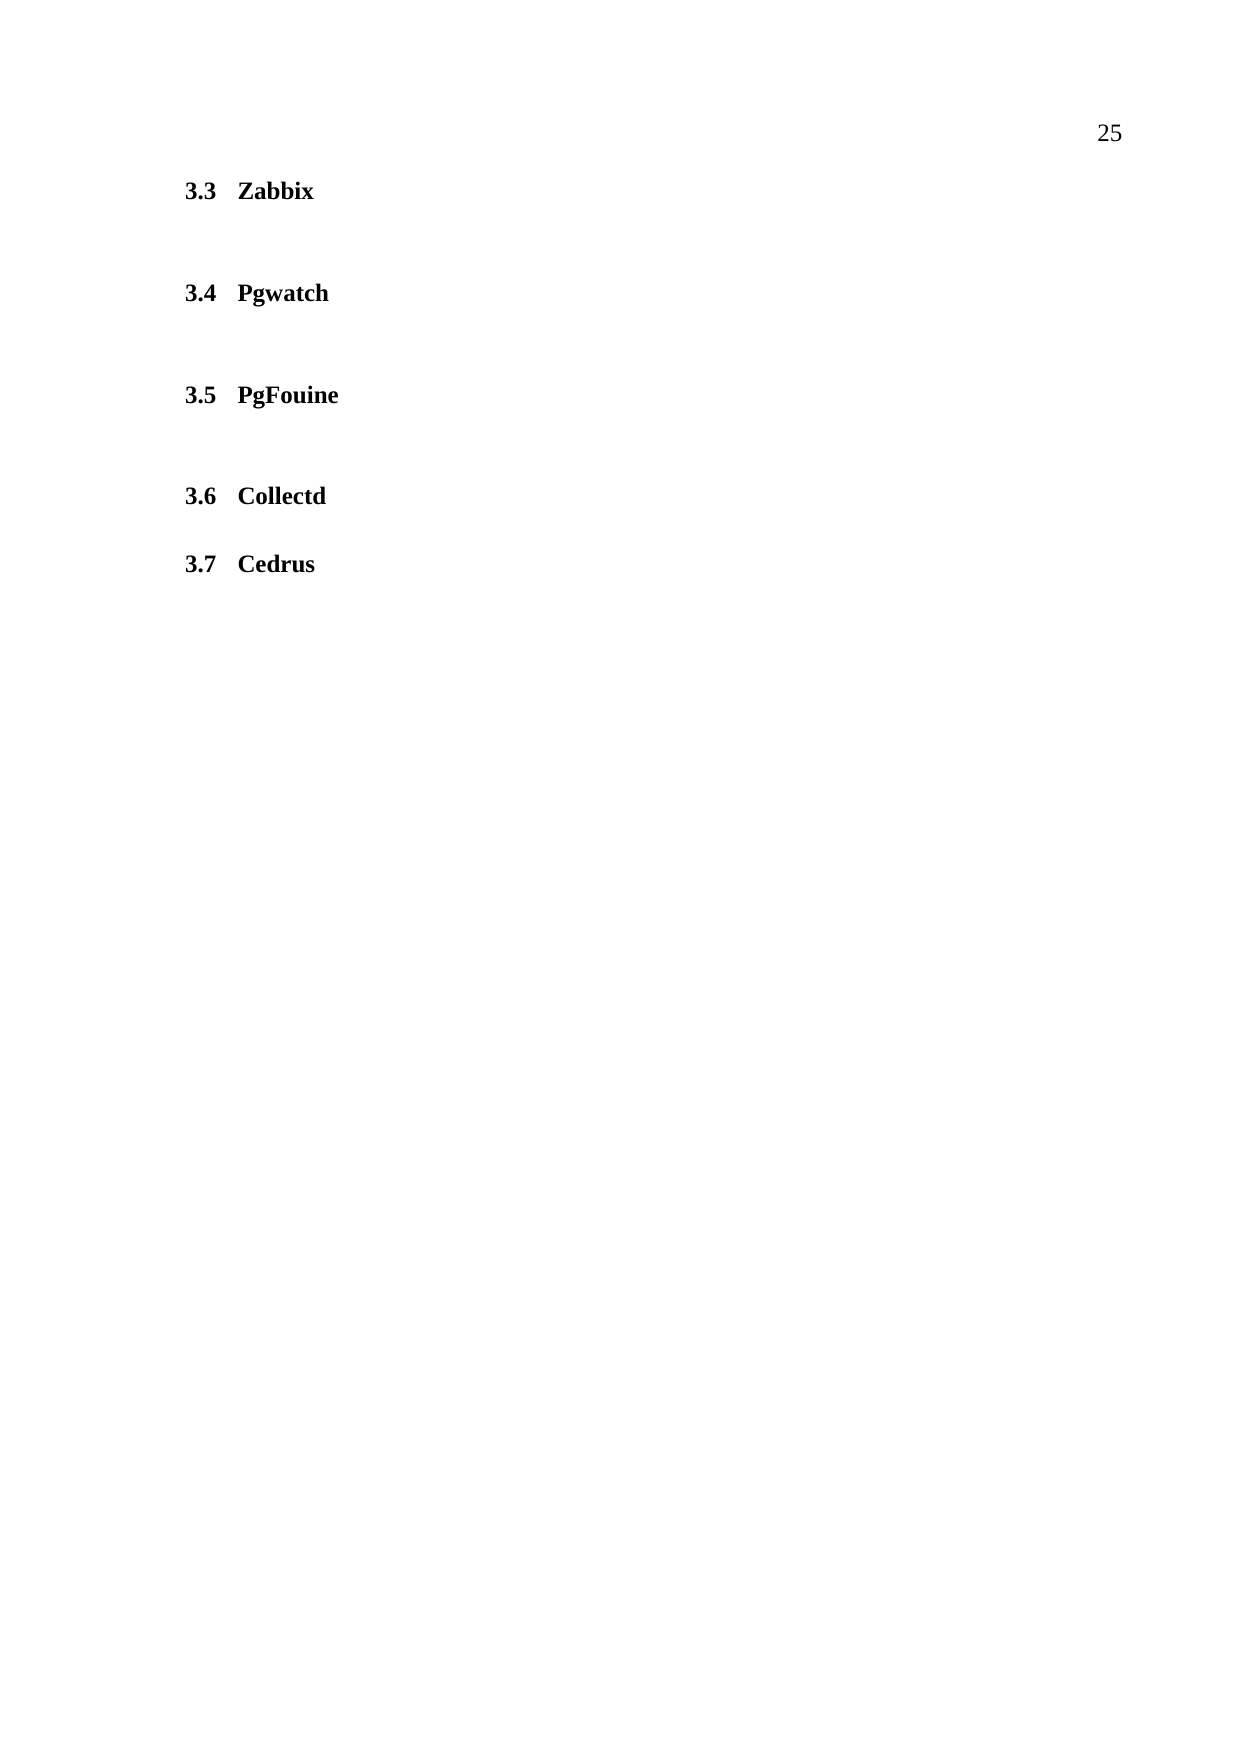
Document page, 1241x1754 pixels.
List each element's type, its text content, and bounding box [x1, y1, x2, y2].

list PgFouine [185, 380, 1122, 408]
list Collectd [185, 481, 1122, 510]
list Cedrus [185, 549, 1122, 578]
list Zabbix [185, 176, 1122, 205]
list Pgwatch [185, 278, 1122, 307]
